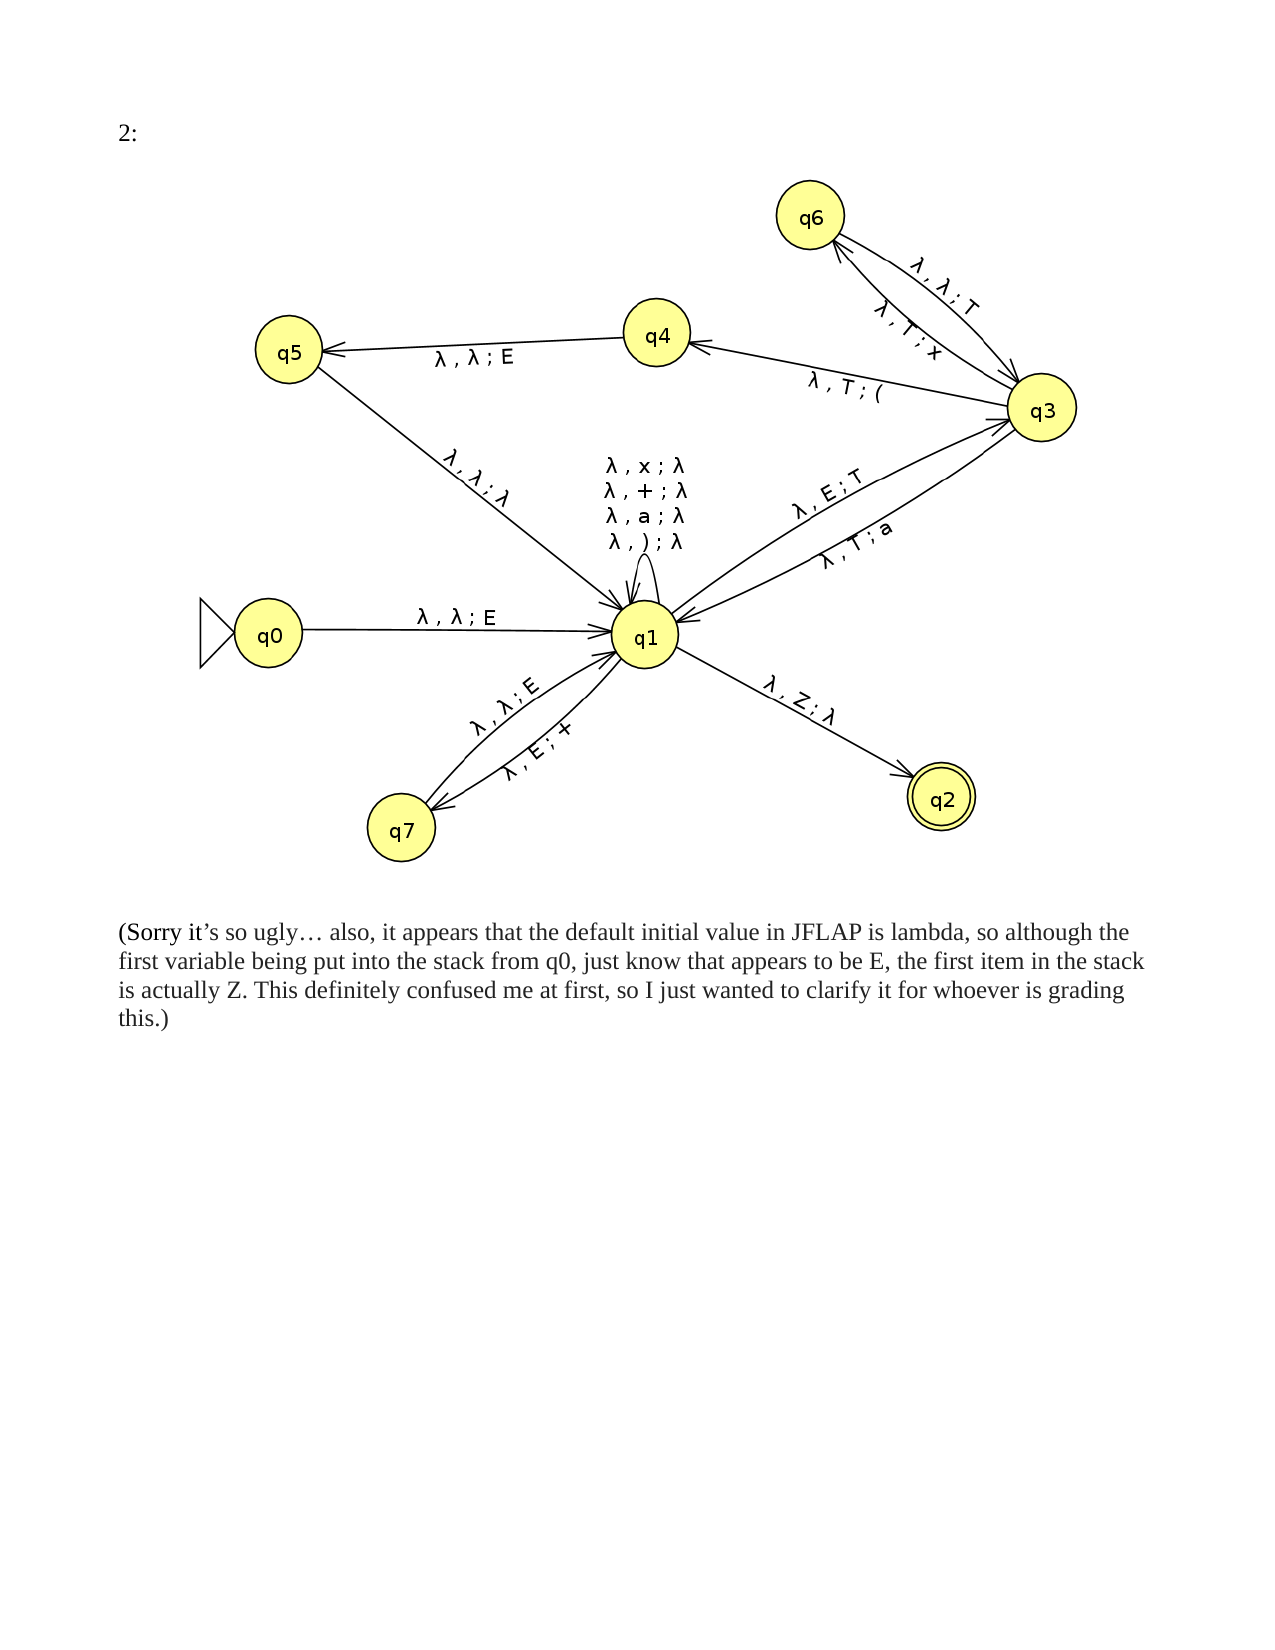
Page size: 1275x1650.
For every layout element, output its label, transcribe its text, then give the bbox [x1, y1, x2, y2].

text 2: [118, 118, 1157, 147]
picture [118, 158, 1157, 918]
text [118, 147, 1157, 158]
text (Sorry it’s so ugly… also, it appears that the default initial value in JFLAP is lambda, so although the first variable being put into the stack from q0, just know that appears to be E, the first item in the stack is actually Z. This definitely confused me at first, so I just wanted to clarify it for whoever is grading this.) [118, 918, 1157, 1032]
